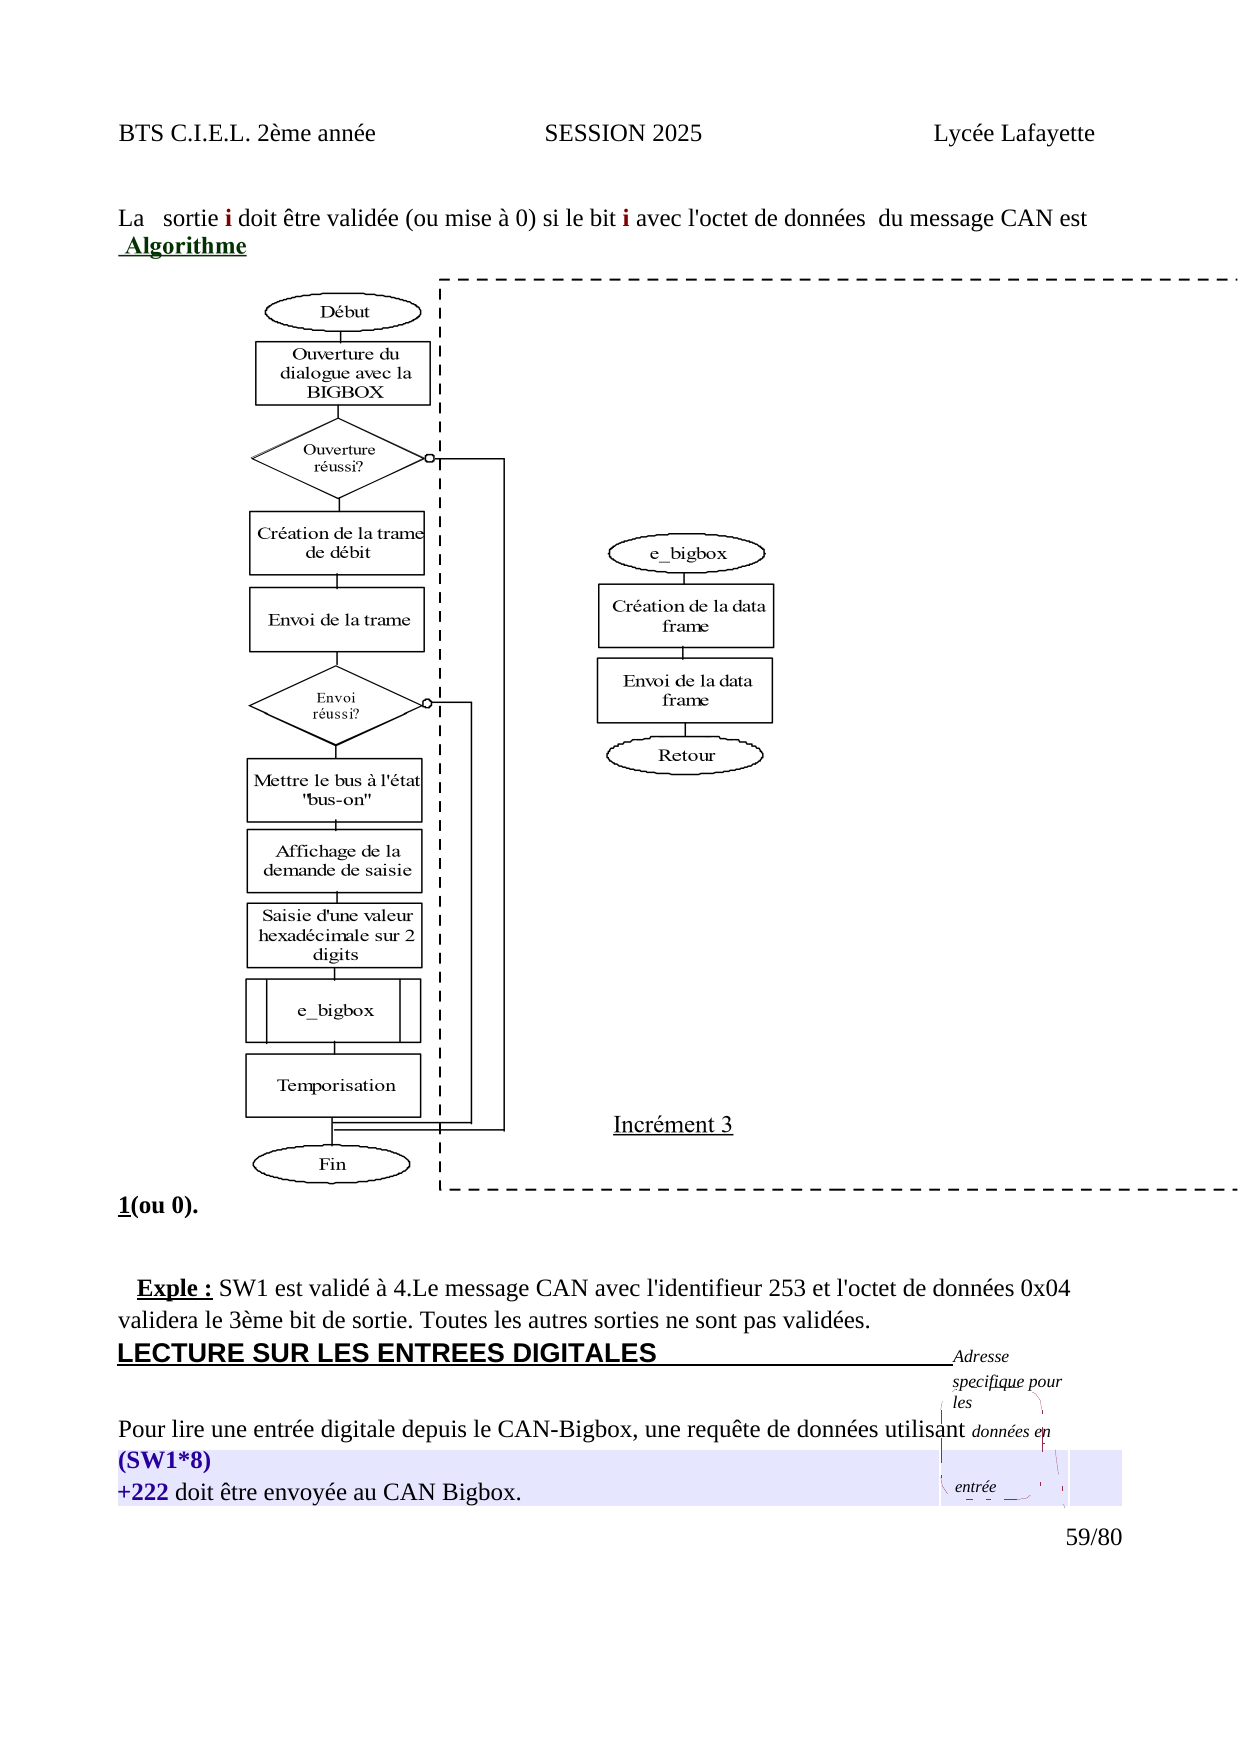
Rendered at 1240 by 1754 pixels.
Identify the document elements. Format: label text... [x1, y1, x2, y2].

text specifique pour les [952, 1371, 1073, 1412]
text Pour lire une entrée digitale depuis le CAN-Bigbox, une requête de données utilisant données en (SW1*8) [941, 1414, 1068, 1450]
subtitle LECTURE SUR LES ENTREES DIGITALES Adresse [117, 1337, 1122, 1368]
text Pour lire une entrée digitale depuis le CAN-Bigbox, une requête de données utilisant données en (SW1*8) [118, 1414, 939, 1450]
text La sortie i doit être validée (ou mise à 0) si le bit i avec l'octet de données du message CAN est [118, 203, 1121, 235]
text 1(ou 0). [118, 1191, 1121, 1219]
picture [117, 235, 1238, 1191]
text Exple : SW1 est validé à 4.Le message CAN avec l'identifieur 253 et l'octet de données 0x04 validera le 3ème bit de sortie. Toutes les autres sorties ne sont pas validées. [118, 1273, 1121, 1334]
